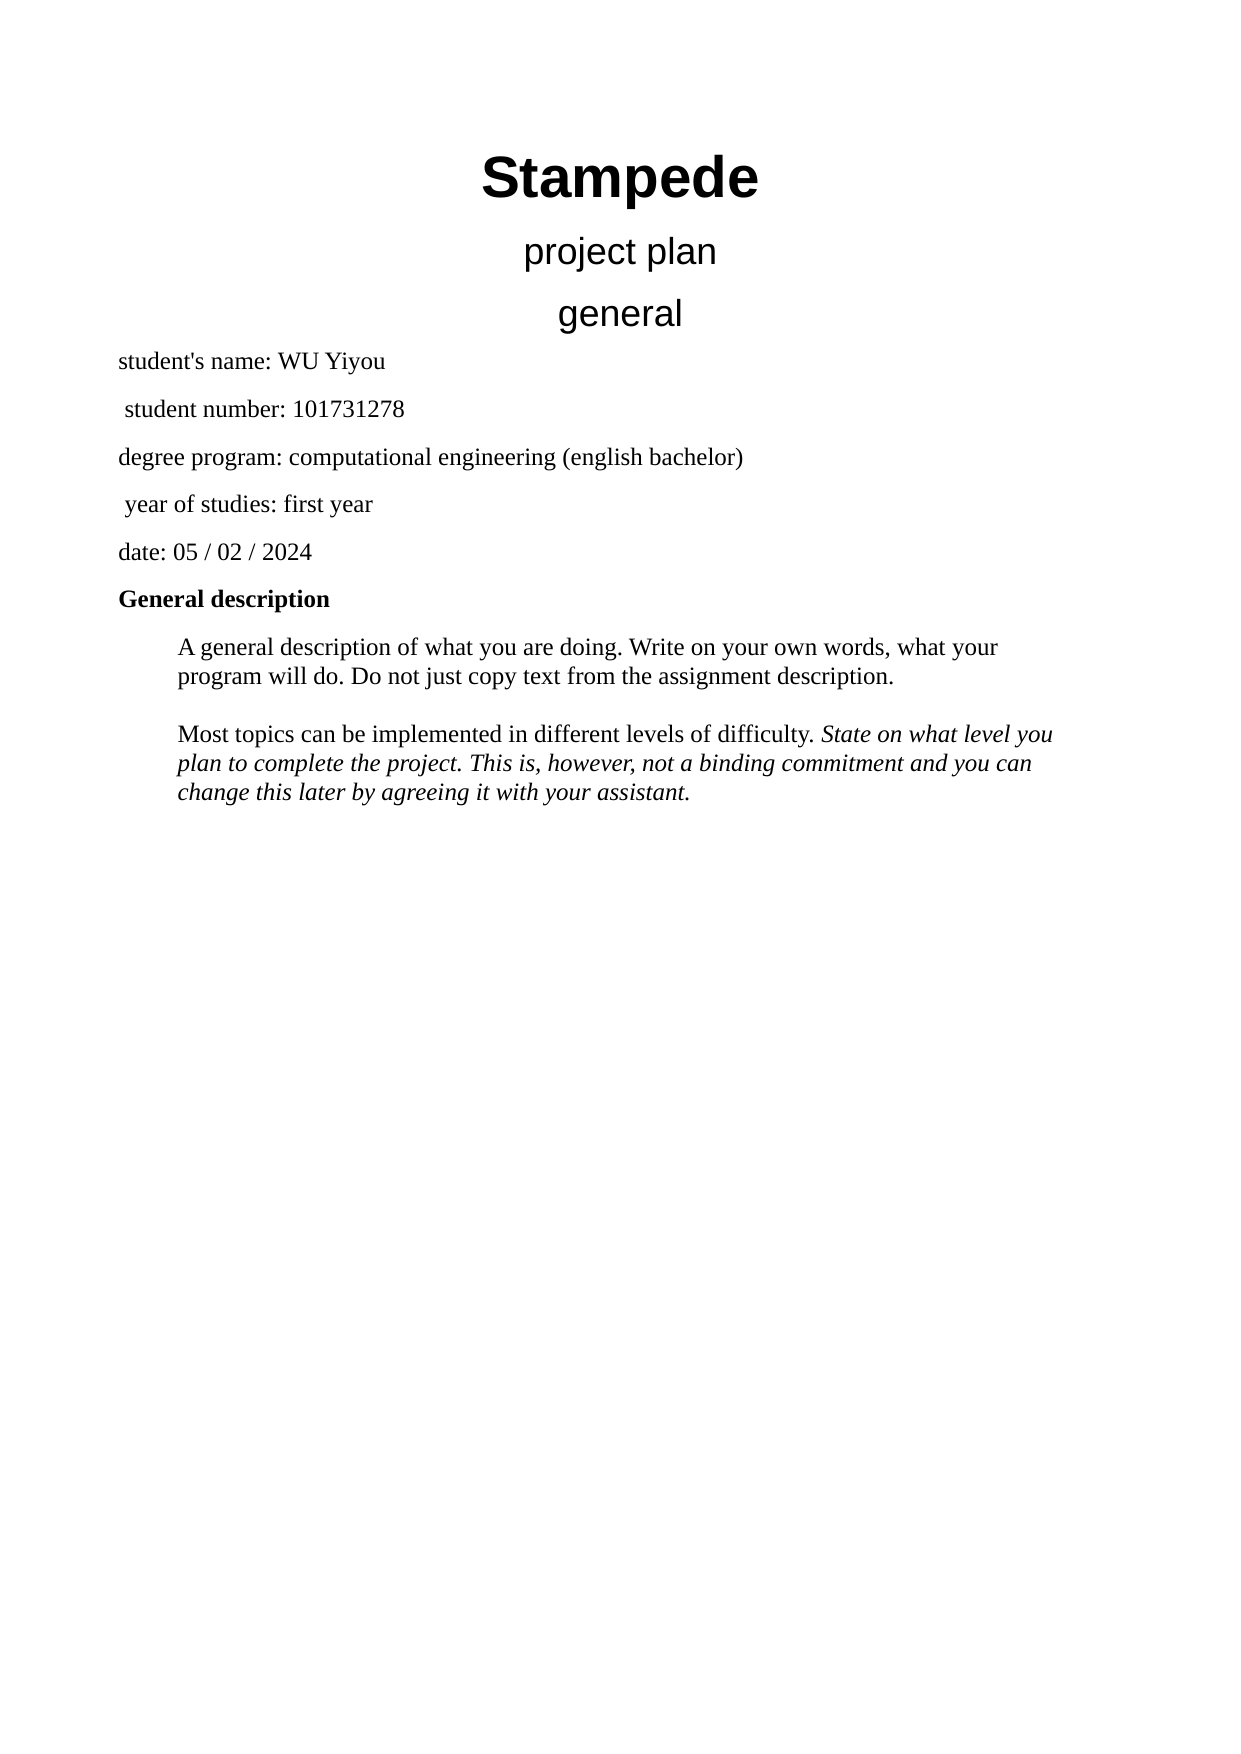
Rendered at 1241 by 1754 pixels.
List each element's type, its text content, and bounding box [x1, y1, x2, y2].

subtitle general [118, 291, 1122, 334]
subtitle project plan [118, 229, 1122, 272]
title Stampede [118, 143, 1122, 210]
text student number: 101731278 [118, 394, 1122, 423]
text A general description of what you are doing. Write on your own words, what your program will do. Do not just copy text from the assignment description. [177, 632, 1063, 689]
text degree program: computational engineering (english bachelor) [118, 442, 1122, 470]
text year of studies: first year [118, 489, 1122, 518]
text student's name: WU Yiyou [118, 346, 1122, 375]
text Most topics can be implemented in different levels of difficulty. State on what level you plan to complete the project. This is, however, not a binding commitment and you can change this later by agreeing it with your assistant. [177, 719, 1063, 805]
text General description [118, 584, 1122, 613]
text date: 05 / 02 / 2024 [118, 537, 1122, 566]
